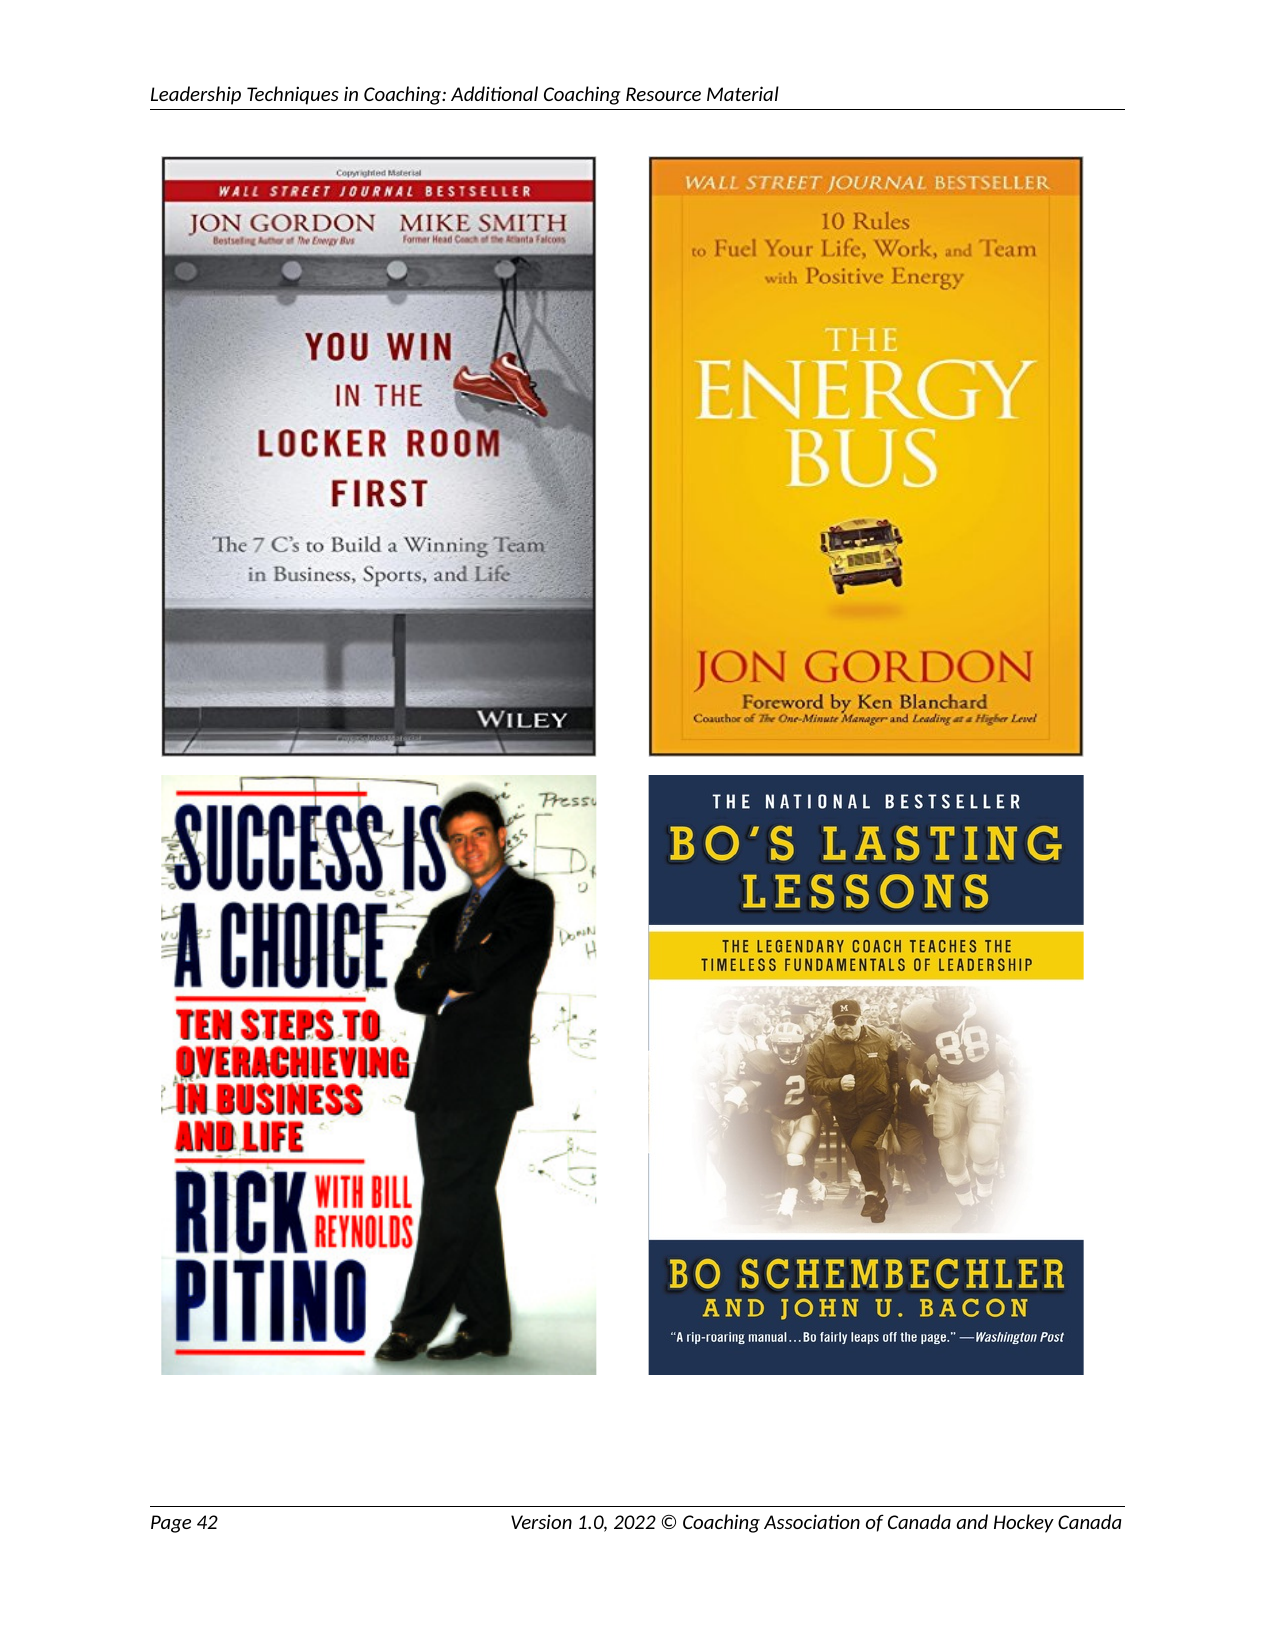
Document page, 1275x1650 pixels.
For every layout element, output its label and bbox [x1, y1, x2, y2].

table_cell [638, 769, 1125, 1387]
table_cell [638, 150, 1125, 769]
table_cell [150, 150, 637, 769]
table_cell [638, 1388, 1125, 1457]
table_cell [150, 769, 637, 1387]
table_cell [150, 1388, 637, 1457]
